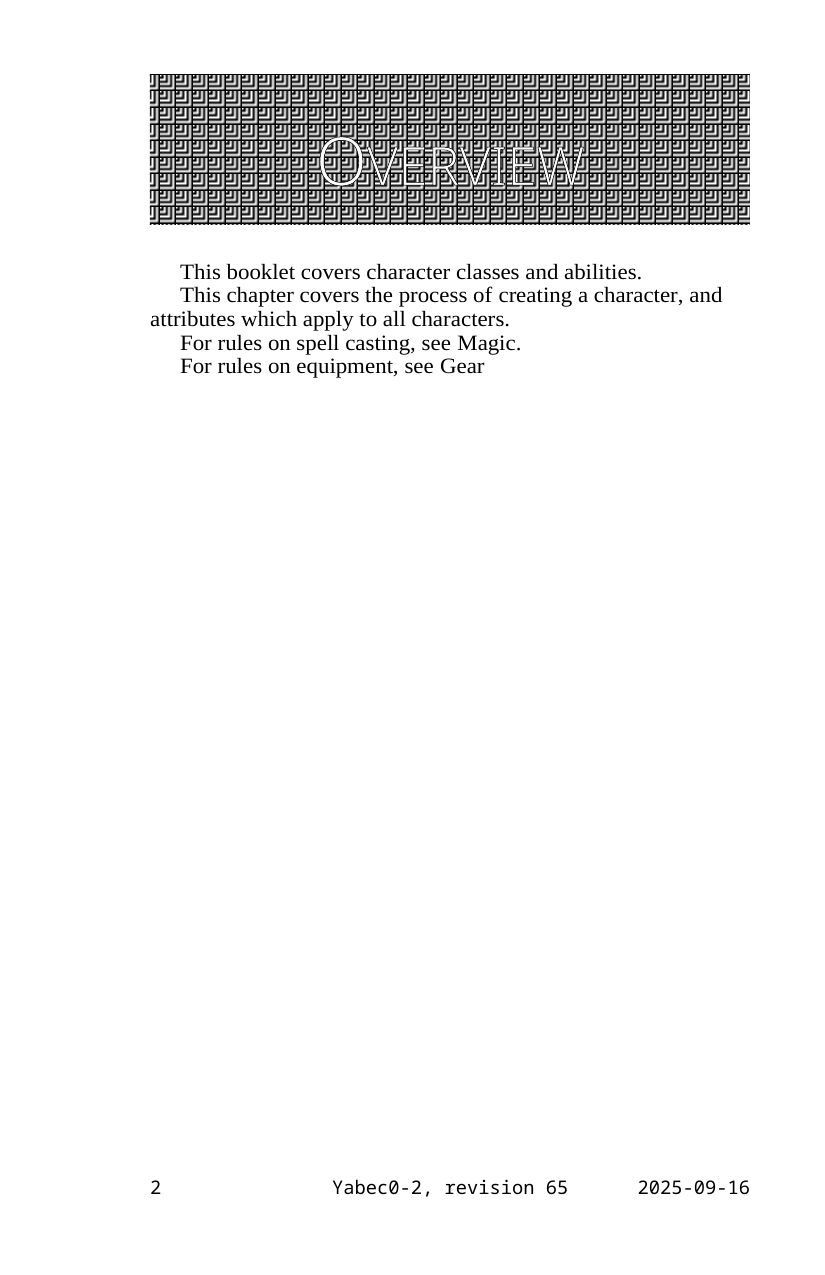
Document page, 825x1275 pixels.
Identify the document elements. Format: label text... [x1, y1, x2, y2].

text For rules on equipment, see Gear [150, 355, 750, 379]
text This chapter covers the process of creating a character, and attributes which apply to all characters. [150, 284, 750, 331]
text For rules on spell casting, see Magic. [150, 331, 750, 355]
text This booklet covers character classes and abilities. [150, 260, 750, 284]
picture [149, 74, 750, 225]
